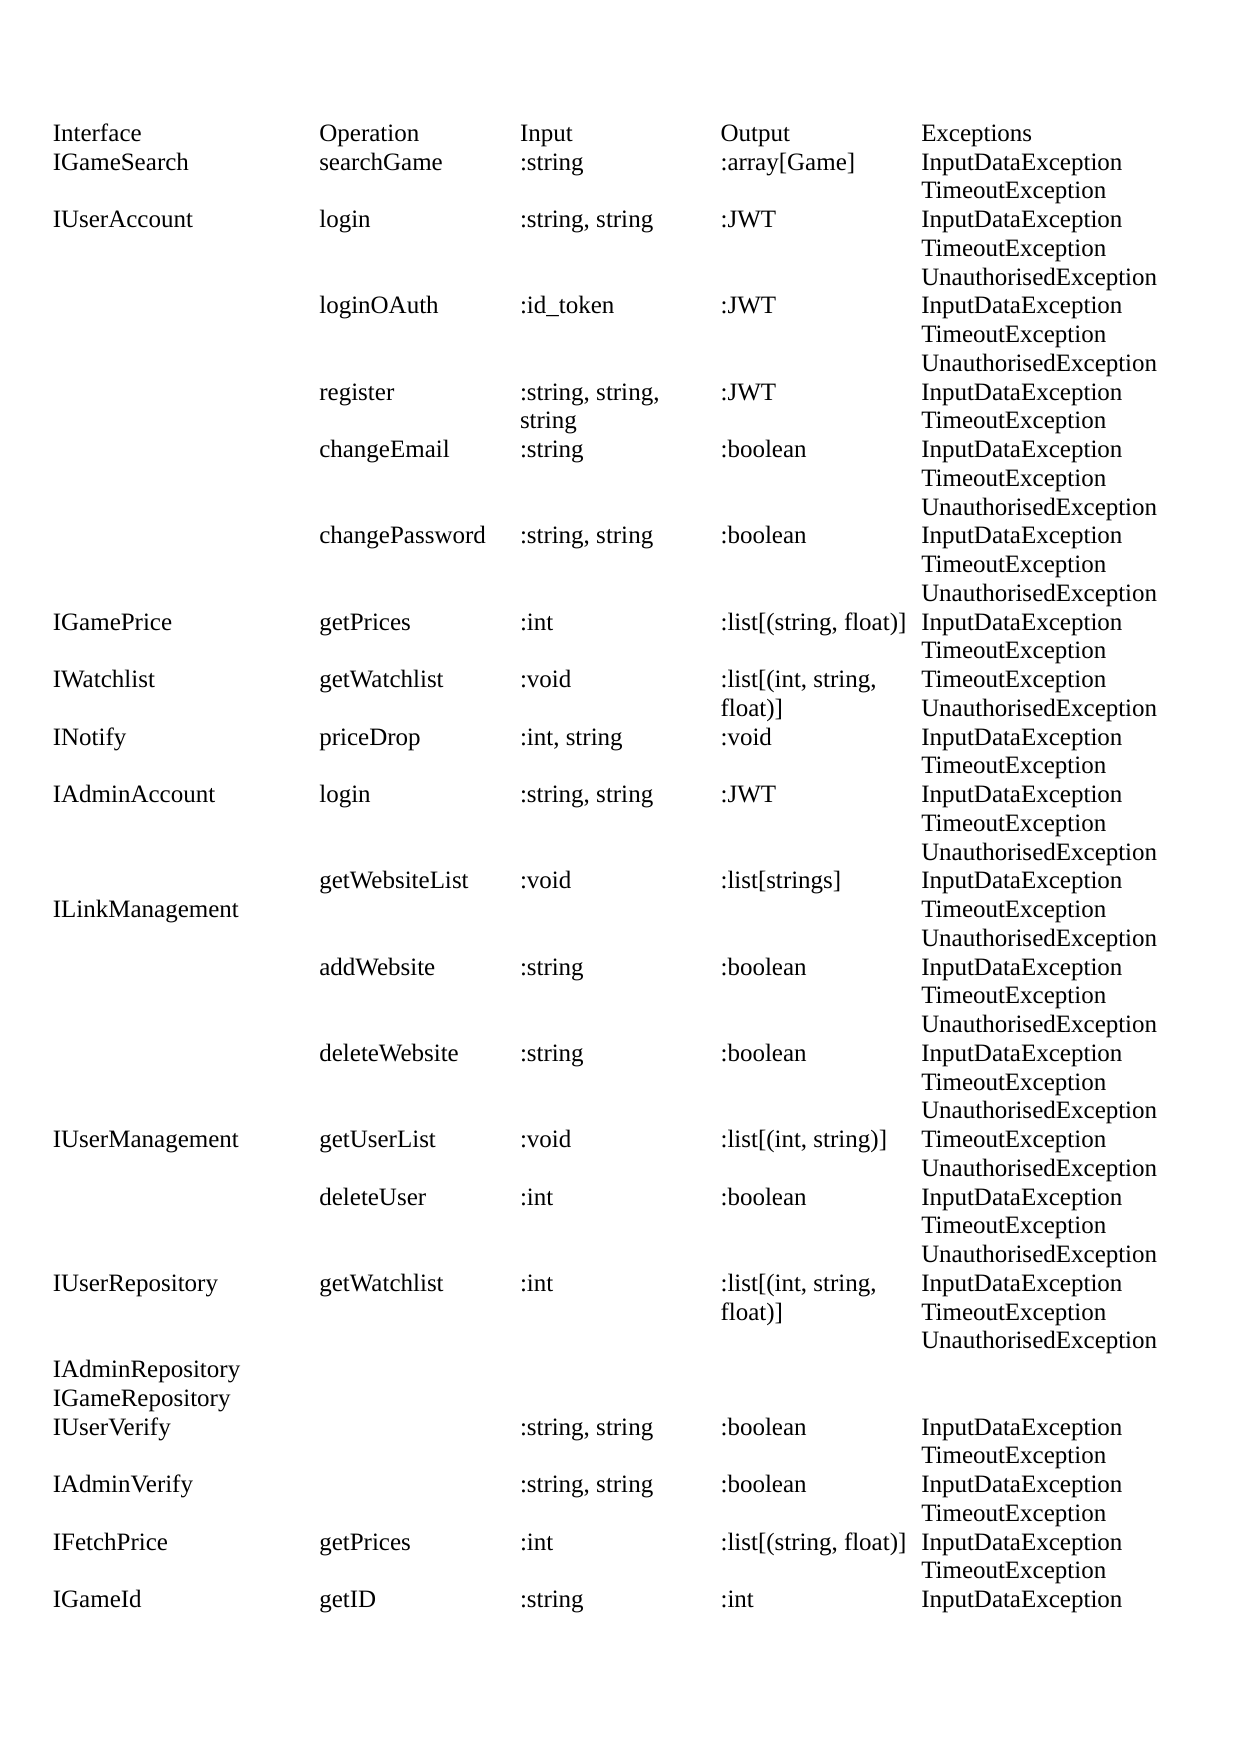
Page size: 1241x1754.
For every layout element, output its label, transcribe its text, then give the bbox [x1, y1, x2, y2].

table_cell :boolean [720, 952, 921, 1038]
table_header Exceptions [921, 118, 1187, 147]
table_cell :string, string [520, 779, 720, 866]
table_cell :int [520, 607, 720, 664]
table_cell IWatchlist [53, 664, 319, 722]
table_cell :string, string [520, 521, 720, 607]
table_cell TimeoutException UnauthorisedException [921, 1124, 1187, 1182]
table_header Operation [319, 118, 520, 147]
table_cell :list[(string, float)] [720, 1527, 921, 1584]
table_cell deleteUser [319, 1182, 520, 1268]
table_cell :string, string [520, 1412, 720, 1469]
table_cell register [319, 377, 520, 434]
table_cell :id_token [520, 291, 720, 377]
table_cell :void [720, 722, 921, 779]
table_cell :string, string [520, 204, 720, 291]
table_cell IUserAccount [53, 204, 319, 607]
table_cell :JWT [720, 204, 921, 291]
table_cell IGameId [53, 1584, 319, 1613]
table_cell getPrices [319, 607, 520, 664]
table_cell IFetchPrice [53, 1527, 319, 1584]
table_cell INotify [53, 722, 319, 779]
table_cell InputDataException TimeoutException UnauthorisedException [921, 1038, 1187, 1124]
table_header Interface [53, 118, 319, 147]
table_cell InputDataException TimeoutException UnauthorisedException [921, 952, 1187, 1038]
table_cell InputDataException TimeoutException [921, 377, 1187, 434]
table_cell :list[(string, float)] [720, 607, 921, 664]
table_cell InputDataException TimeoutException [921, 722, 1187, 779]
table_cell InputDataException [921, 1584, 1187, 1613]
table_cell :void [520, 664, 720, 722]
table_cell :array[Game] [720, 147, 921, 204]
table_cell :void [520, 866, 720, 952]
table_cell InputDataException TimeoutException UnauthorisedException [921, 1182, 1187, 1268]
table_cell :string [520, 434, 720, 521]
table_cell :list[(int, string)] [720, 1124, 921, 1182]
table_cell [520, 1354, 720, 1383]
table_cell :string [520, 147, 720, 204]
table_cell IGameSearch [53, 147, 319, 204]
table_cell :string, string [520, 1469, 720, 1527]
table_cell addWebsite [319, 952, 520, 1038]
table_cell :int [720, 1584, 921, 1613]
table_cell IUserVerify [53, 1412, 319, 1469]
table_cell IGameRepository [53, 1383, 319, 1412]
table_cell IAdminVerify [53, 1469, 319, 1527]
table_cell changeEmail [319, 434, 520, 521]
table_cell [921, 1354, 1187, 1383]
table_cell InputDataException TimeoutException [921, 1412, 1187, 1469]
table_cell :boolean [720, 434, 921, 521]
table_cell getWatchlist [319, 664, 520, 722]
table_cell login [319, 204, 520, 291]
table_cell :list[(int, string, float)] [720, 1268, 921, 1354]
table_cell :boolean [720, 1038, 921, 1124]
table_cell :string [520, 1584, 720, 1613]
table_cell getID [319, 1584, 520, 1613]
table_cell :string, string, string [520, 377, 720, 434]
table_cell :int [520, 1268, 720, 1354]
table_cell [520, 1383, 720, 1412]
table_cell getWebsiteList [319, 866, 520, 952]
table_cell InputDataException TimeoutException UnauthorisedException [921, 1268, 1187, 1354]
table_cell [319, 1412, 520, 1469]
table_cell :string [520, 1038, 720, 1124]
table_header Output [720, 118, 921, 147]
table_cell searchGame [319, 147, 520, 204]
table_cell :int [520, 1527, 720, 1584]
table_cell IAdminRepository [53, 1354, 319, 1383]
table_cell :int [520, 1182, 720, 1268]
table_cell InputDataException TimeoutException UnauthorisedException [921, 779, 1187, 866]
table_cell IUserRepository [53, 1268, 319, 1354]
table_cell [319, 1469, 520, 1527]
table_cell InputDataException TimeoutException UnauthorisedException [921, 521, 1187, 607]
table_cell :list[strings] [720, 866, 921, 952]
table_cell :JWT [720, 377, 921, 434]
table_cell ILinkManagement [53, 866, 319, 1124]
table_cell [720, 1354, 921, 1383]
table_cell [720, 1383, 921, 1412]
table_cell InputDataException TimeoutException [921, 147, 1187, 204]
table_cell priceDrop [319, 722, 520, 779]
table_cell TimeoutException UnauthorisedException [921, 664, 1187, 722]
table_cell InputDataException TimeoutException UnauthorisedException [921, 204, 1187, 291]
table_cell :boolean [720, 1412, 921, 1469]
table_header Input [520, 118, 720, 147]
table_cell deleteWebsite [319, 1038, 520, 1124]
table_cell IUserManagement [53, 1124, 319, 1182]
table_cell :string [520, 952, 720, 1038]
table_cell [319, 1354, 520, 1383]
table_cell InputDataException TimeoutException UnauthorisedException [921, 434, 1187, 521]
table_cell :int, string [520, 722, 720, 779]
table_cell IAdminAccount [53, 779, 319, 866]
table_cell InputDataException TimeoutException [921, 607, 1187, 664]
table_cell IGamePrice [53, 607, 319, 664]
table_cell getWatchlist [319, 1268, 520, 1354]
table_cell :boolean [720, 1469, 921, 1527]
table_cell [53, 1182, 319, 1268]
table_cell loginOAuth [319, 291, 520, 377]
table_cell :list[(int, string, float)] [720, 664, 921, 722]
table_cell InputDataException TimeoutException [921, 1469, 1187, 1527]
table_cell [319, 1383, 520, 1412]
table_cell [921, 1383, 1187, 1412]
table_cell getUserList [319, 1124, 520, 1182]
table_cell changePassword [319, 521, 520, 607]
table_cell InputDataException TimeoutException [921, 1527, 1187, 1584]
table_cell getPrices [319, 1527, 520, 1584]
table_cell :boolean [720, 521, 921, 607]
table_cell :void [520, 1124, 720, 1182]
table_cell :boolean [720, 1182, 921, 1268]
table_cell InputDataException TimeoutException UnauthorisedException [921, 291, 1187, 377]
table_cell :JWT [720, 291, 921, 377]
table_cell :JWT [720, 779, 921, 866]
table_cell InputDataException TimeoutException UnauthorisedException [921, 866, 1187, 952]
table_cell login [319, 779, 520, 866]
